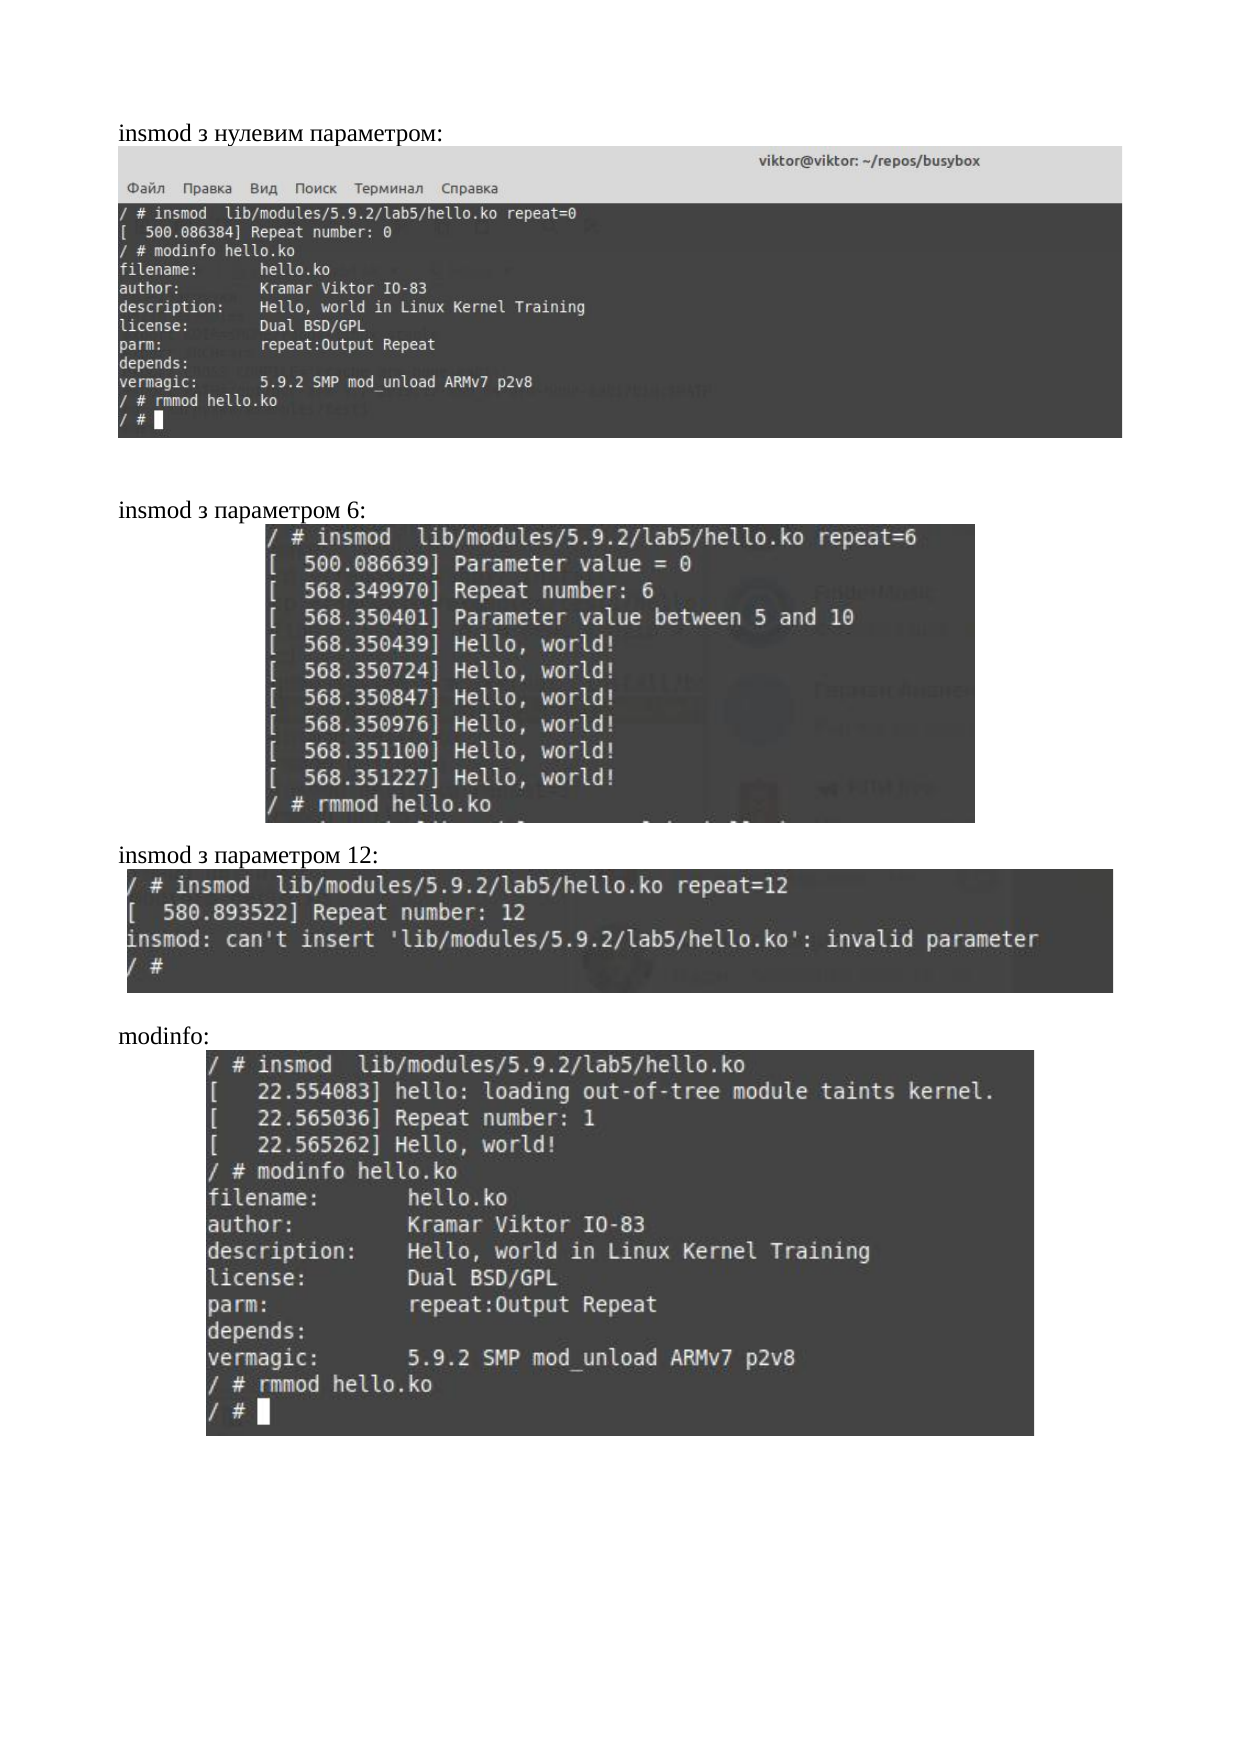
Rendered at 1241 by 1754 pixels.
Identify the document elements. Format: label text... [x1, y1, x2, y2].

picture [265, 524, 975, 823]
picture [127, 869, 1114, 993]
picture [118, 146, 1123, 438]
text insmod з параметром 12: [118, 840, 1122, 869]
picture [206, 1050, 1035, 1436]
text insmod з параметром 6: [118, 495, 1122, 524]
text modinfo: [118, 1021, 1122, 1050]
text insmod з нулевим параметром: [118, 118, 1122, 146]
